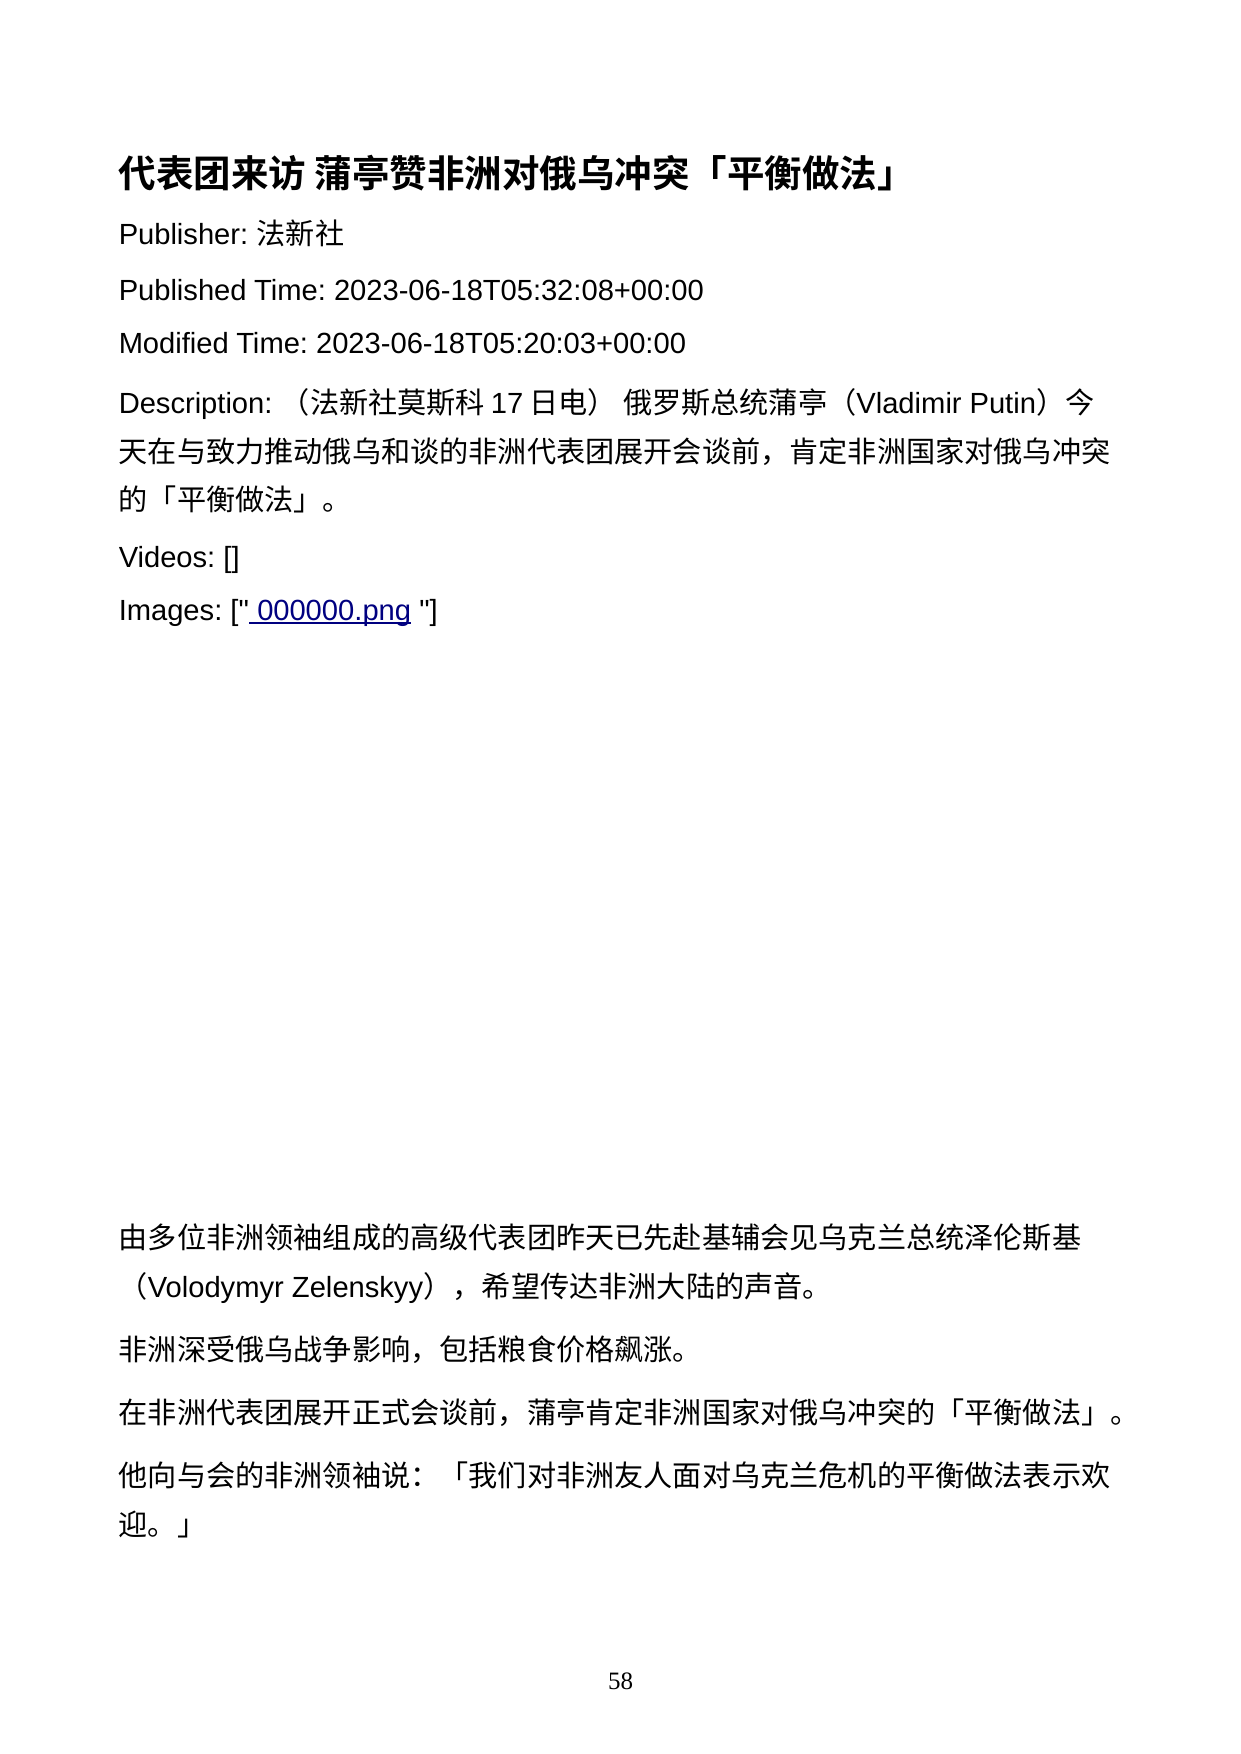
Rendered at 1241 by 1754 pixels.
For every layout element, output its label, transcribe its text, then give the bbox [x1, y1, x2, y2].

text Published Time: 2023-06-18T05:32:08+00:00 [118, 273, 1122, 307]
text 在非洲代表团展开正式会谈前，蒲亭肯定非洲国家对俄乌冲突的「平衡做法」。 [118, 1389, 1122, 1432]
text Modified Time: 2023-06-18T05:20:03+00:00 [118, 327, 1122, 360]
text Videos: [] [118, 540, 1122, 573]
text 非洲深受俄乌战争影响，包括粮食价格飙涨。 [118, 1326, 1122, 1368]
text Description: （法新社莫斯科17日电） 俄罗斯总统蒲亭（Vladimir Putin）今天在与致力推动俄乌和谈的非洲代表团展开会谈前，肯定非洲国家对俄乌冲突的「平衡做法」。 [118, 380, 1122, 519]
text 由多位非洲领袖组成的高级代表团昨天已先赴基辅会见乌克兰总统泽伦斯基（Volodymyr Zelenskyy），希望传达非洲大陆的声音。 [118, 1214, 1122, 1305]
text 他向与会的非洲领袖说：「我们对非洲友人面对乌克兰危机的平衡做法表示欢迎。」 [118, 1452, 1122, 1543]
text Images: [" 000000.png "] [118, 593, 1122, 627]
subtitle 代表团来访 蒲亭赞非洲对俄乌冲突「平衡做法」 [118, 143, 1122, 198]
text Publisher: 法新社 [118, 210, 1122, 253]
